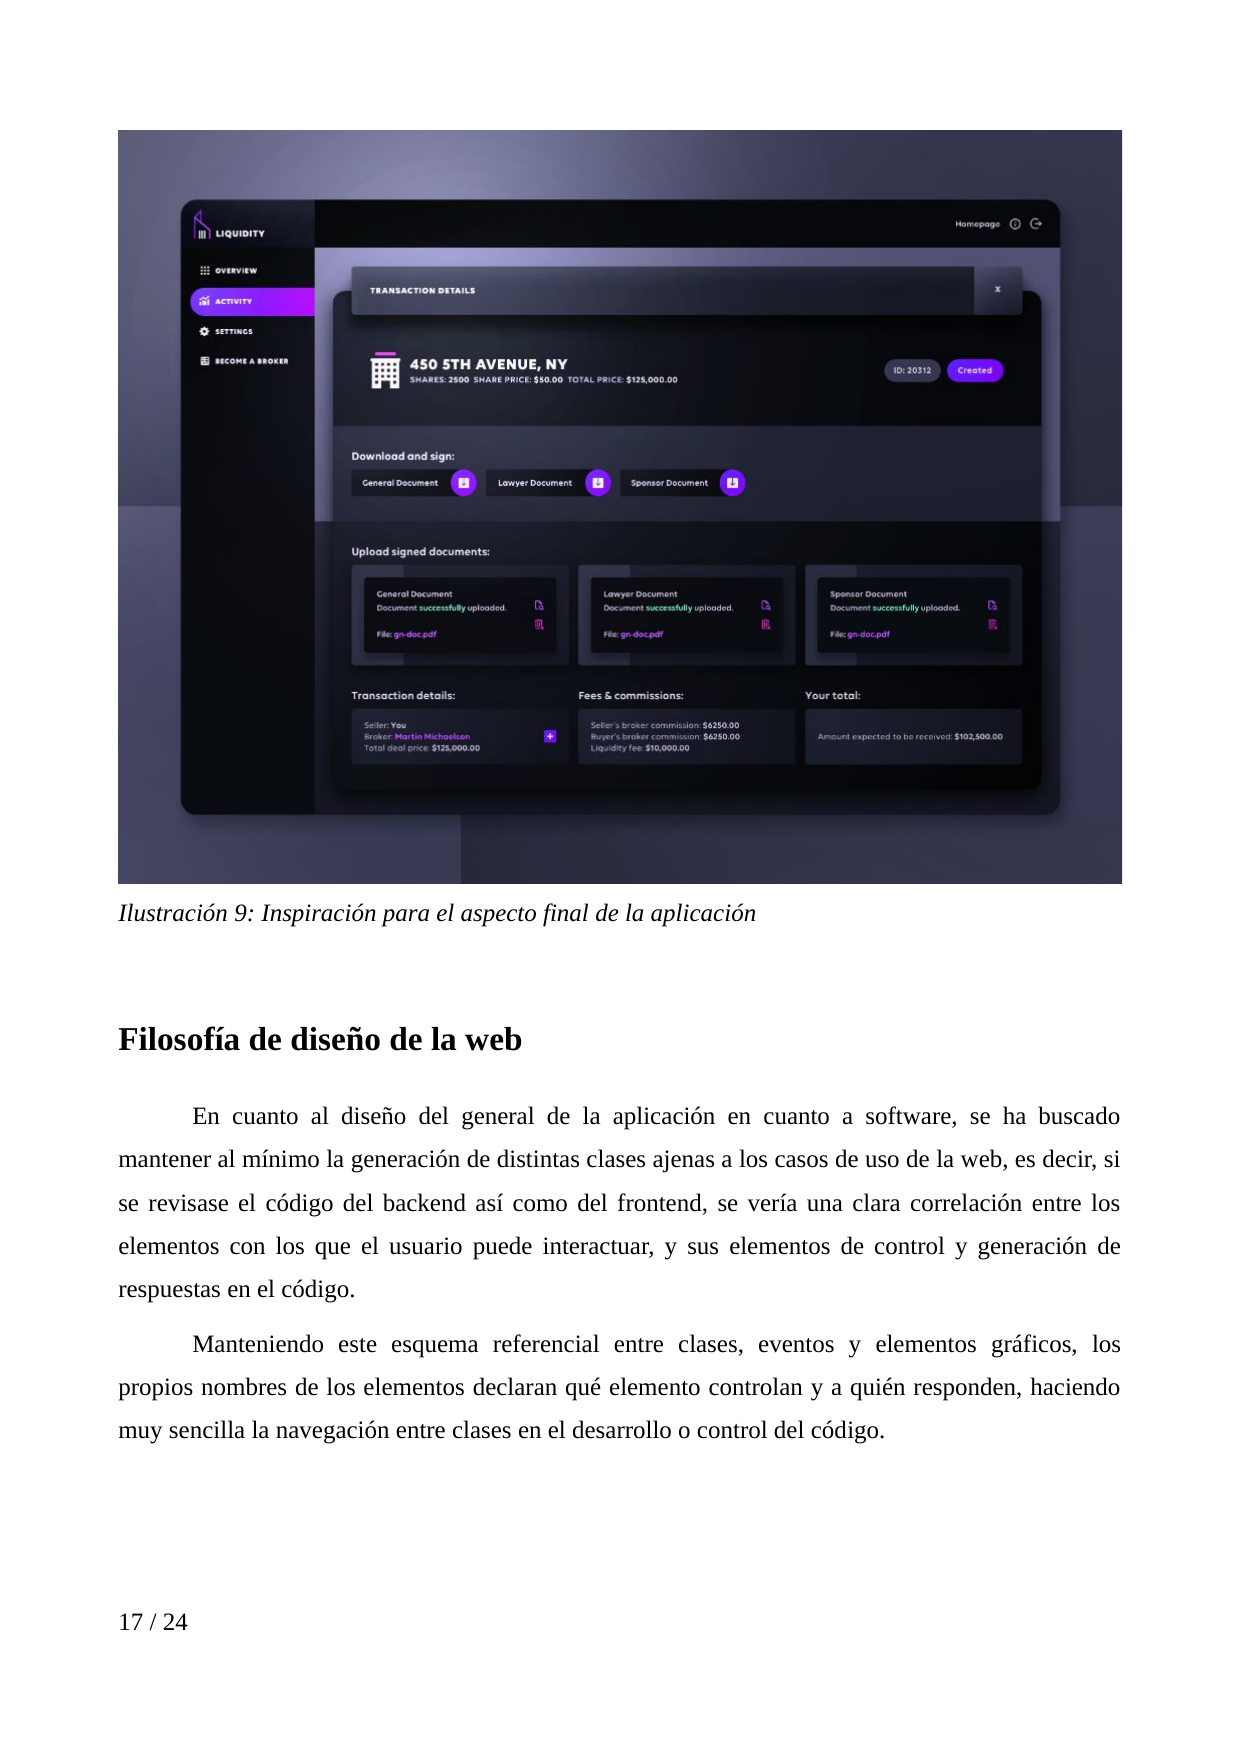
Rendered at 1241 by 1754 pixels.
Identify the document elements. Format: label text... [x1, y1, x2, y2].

text Manteniendo este esquema referencial entre clases, eventos y elementos gráficos, los propios nombres de los elementos declaran qué elemento controlan y a quién responden, haciendo muy sencilla la navegación entre clases en el desarrollo o control del código. [118, 1329, 1122, 1444]
subtitle Filosofía de diseño de la web [118, 1019, 1122, 1058]
text En cuanto al diseño del general de la aplicación en cuanto a software, se ha buscado mantener al mínimo la generación de distintas clases ajenas a los casos de uso de la web, es decir, si se revisase el código del backend así como del frontend, se vería una clara correlación entre los elementos con los que el usuario puede interactuar, y sus elementos de control y generación de respuestas en el código. [118, 1101, 1122, 1303]
picture [118, 130, 1123, 884]
text Ilustración 9: Inspiración para el aspecto final de la aplicación [118, 884, 1122, 927]
